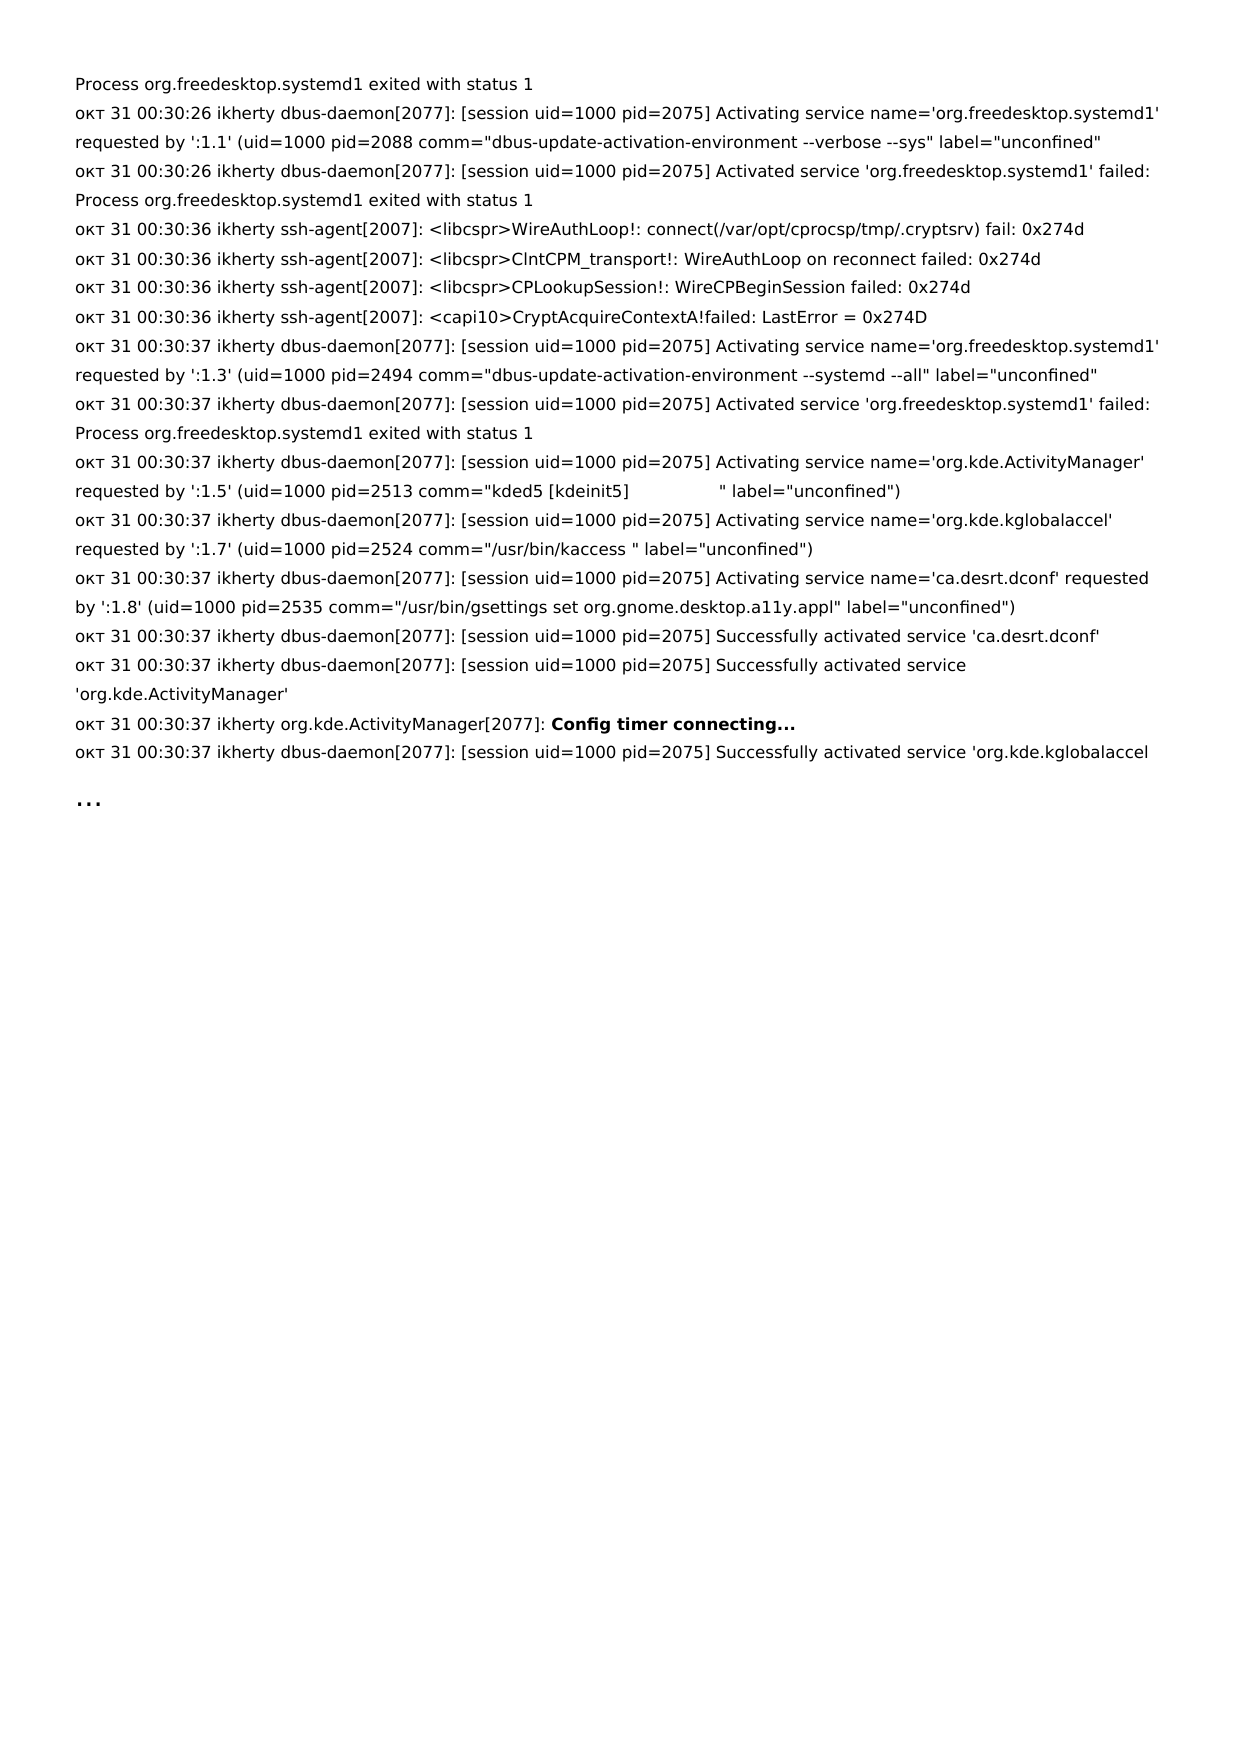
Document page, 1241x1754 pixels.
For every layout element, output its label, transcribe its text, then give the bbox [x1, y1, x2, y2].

text Process org.freedesktop.systemd1 exited with status 1 окт 31 00:30:26 ikherty dbus-daemon[2077]: [session uid=1000 pid=2075] Activating service name='org.freedesktop.systemd1' requested by ':1.1' (uid=1000 pid=2088 comm="dbus-update-activation-environment --verbose --sys" label="unconfined" окт 31 00:30:26 ikherty dbus-daemon[2077]: [session uid=1000 pid=2075] Activated service 'org.freedesktop.systemd1' failed: Process org.freedesktop.systemd1 exited with status 1 окт 31 00:30:36 ikherty ssh-agent[2007]: <libcspr>WireAuthLoop!: connect(/var/opt/cprocsp/tmp/.cryptsrv) fail: 0x274d окт 31 00:30:36 ikherty ssh-agent[2007]: <libcspr>ClntCPM_transport!: WireAuthLoop on reconnect failed: 0x274d окт 31 00:30:36 ikherty ssh-agent[2007]: <libcspr>CPLookupSession!: WireCPBeginSession failed: 0x274d окт 31 00:30:36 ikherty ssh-agent[2007]: <capi10>CryptAcquireContextA!failed: LastError = 0x274D окт 31 00:30:37 ikherty dbus-daemon[2077]: [session uid=1000 pid=2075] Activating service name='org.freedesktop.systemd1' requested by ':1.3' (uid=1000 pid=2494 comm="dbus-update-activation-environment --systemd --all" label="unconfined" окт 31 00:30:37 ikherty dbus-daemon[2077]: [session uid=1000 pid=2075] Activated service 'org.freedesktop.systemd1' failed: Process org.freedesktop.systemd1 exited with status 1 окт 31 00:30:37 ikherty dbus-daemon[2077]: [session uid=1000 pid=2075] Activating service name='org.kde.ActivityManager' requested by ':1.5' (uid=1000 pid=2513 comm="kded5 [kdeinit5] " label="unconfined") окт 31 00:30:37 ikherty dbus-daemon[2077]: [session uid=1000 pid=2075] Activating service name='org.kde.kglobalaccel' requested by ':1.7' (uid=1000 pid=2524 comm="/usr/bin/kaccess " label="unconfined") окт 31 00:30:37 ikherty dbus-daemon[2077]: [session uid=1000 pid=2075] Activating service name='ca.desrt.dconf' requested by ':1.8' (uid=1000 pid=2535 comm="/usr/bin/gsettings set org.gnome.desktop.a11y.appl" label="unconfined") окт 31 00:30:37 ikherty dbus-daemon[2077]: [session uid=1000 pid=2075] Successfully activated service 'ca.desrt.dconf' окт 31 00:30:37 ikherty dbus-daemon[2077]: [session uid=1000 pid=2075] Successfully activated service 'org.kde.ActivityManager' окт 31 00:30:37 ikherty org.kde.ActivityManager[2077]: Config timer connecting... окт 31 00:30:37 ikherty dbus-daemon[2077]: [session uid=1000 pid=2075] Successfully activated service 'org.kde.kglobalaccel ... [75, 75, 1165, 814]
